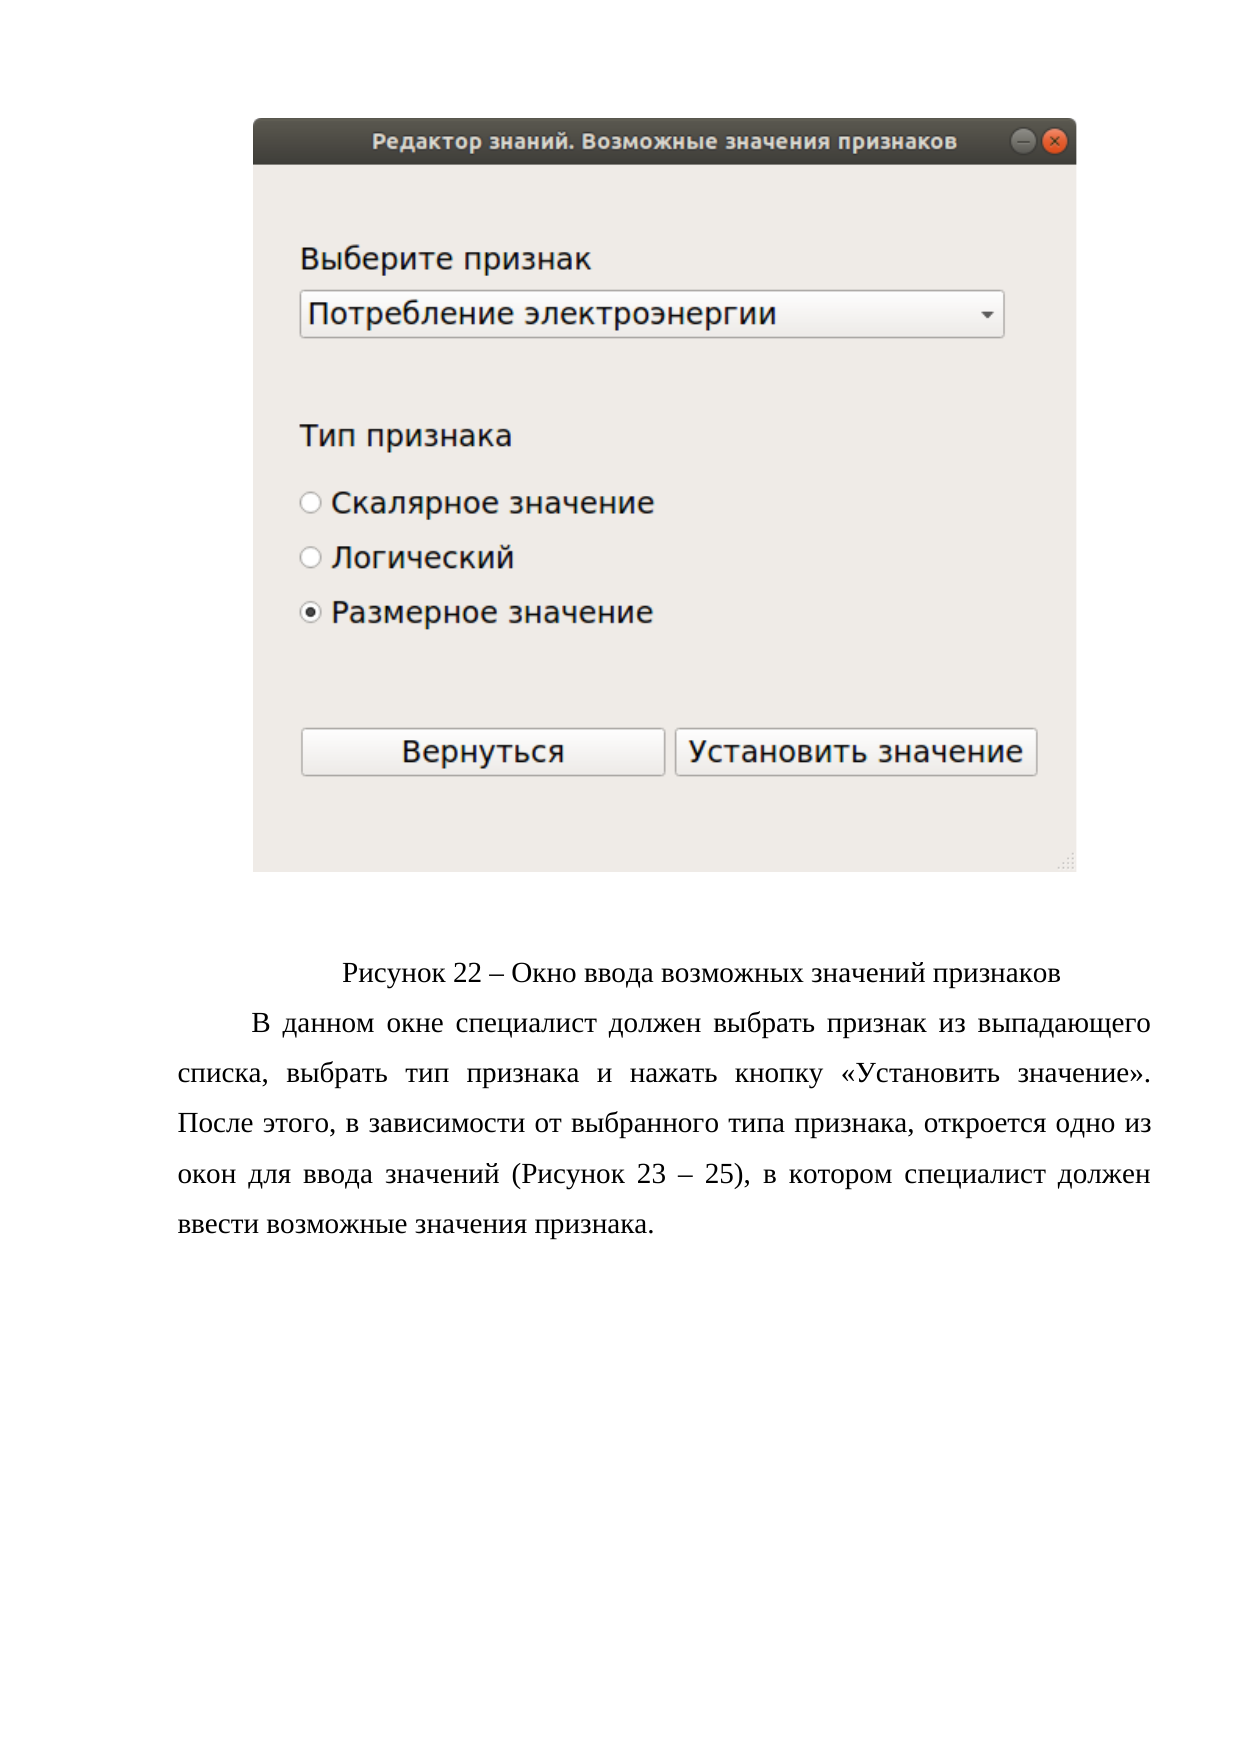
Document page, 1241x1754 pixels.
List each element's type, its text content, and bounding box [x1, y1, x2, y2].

text Рисунок 22 – Окно ввода возможных значений признаков [177, 955, 1152, 988]
text В данном окне специалист должен выбрать признак из выпадающего списка, выбрать тип признака и нажать кнопку «Установить значение». После этого, в зависимости от выбранного типа признака, откроется одно из окон для ввода значений (Рисунок 23 – 25), в котором специалист должен ввести возможные значения признака. [177, 1005, 1152, 1240]
picture [253, 118, 1077, 872]
